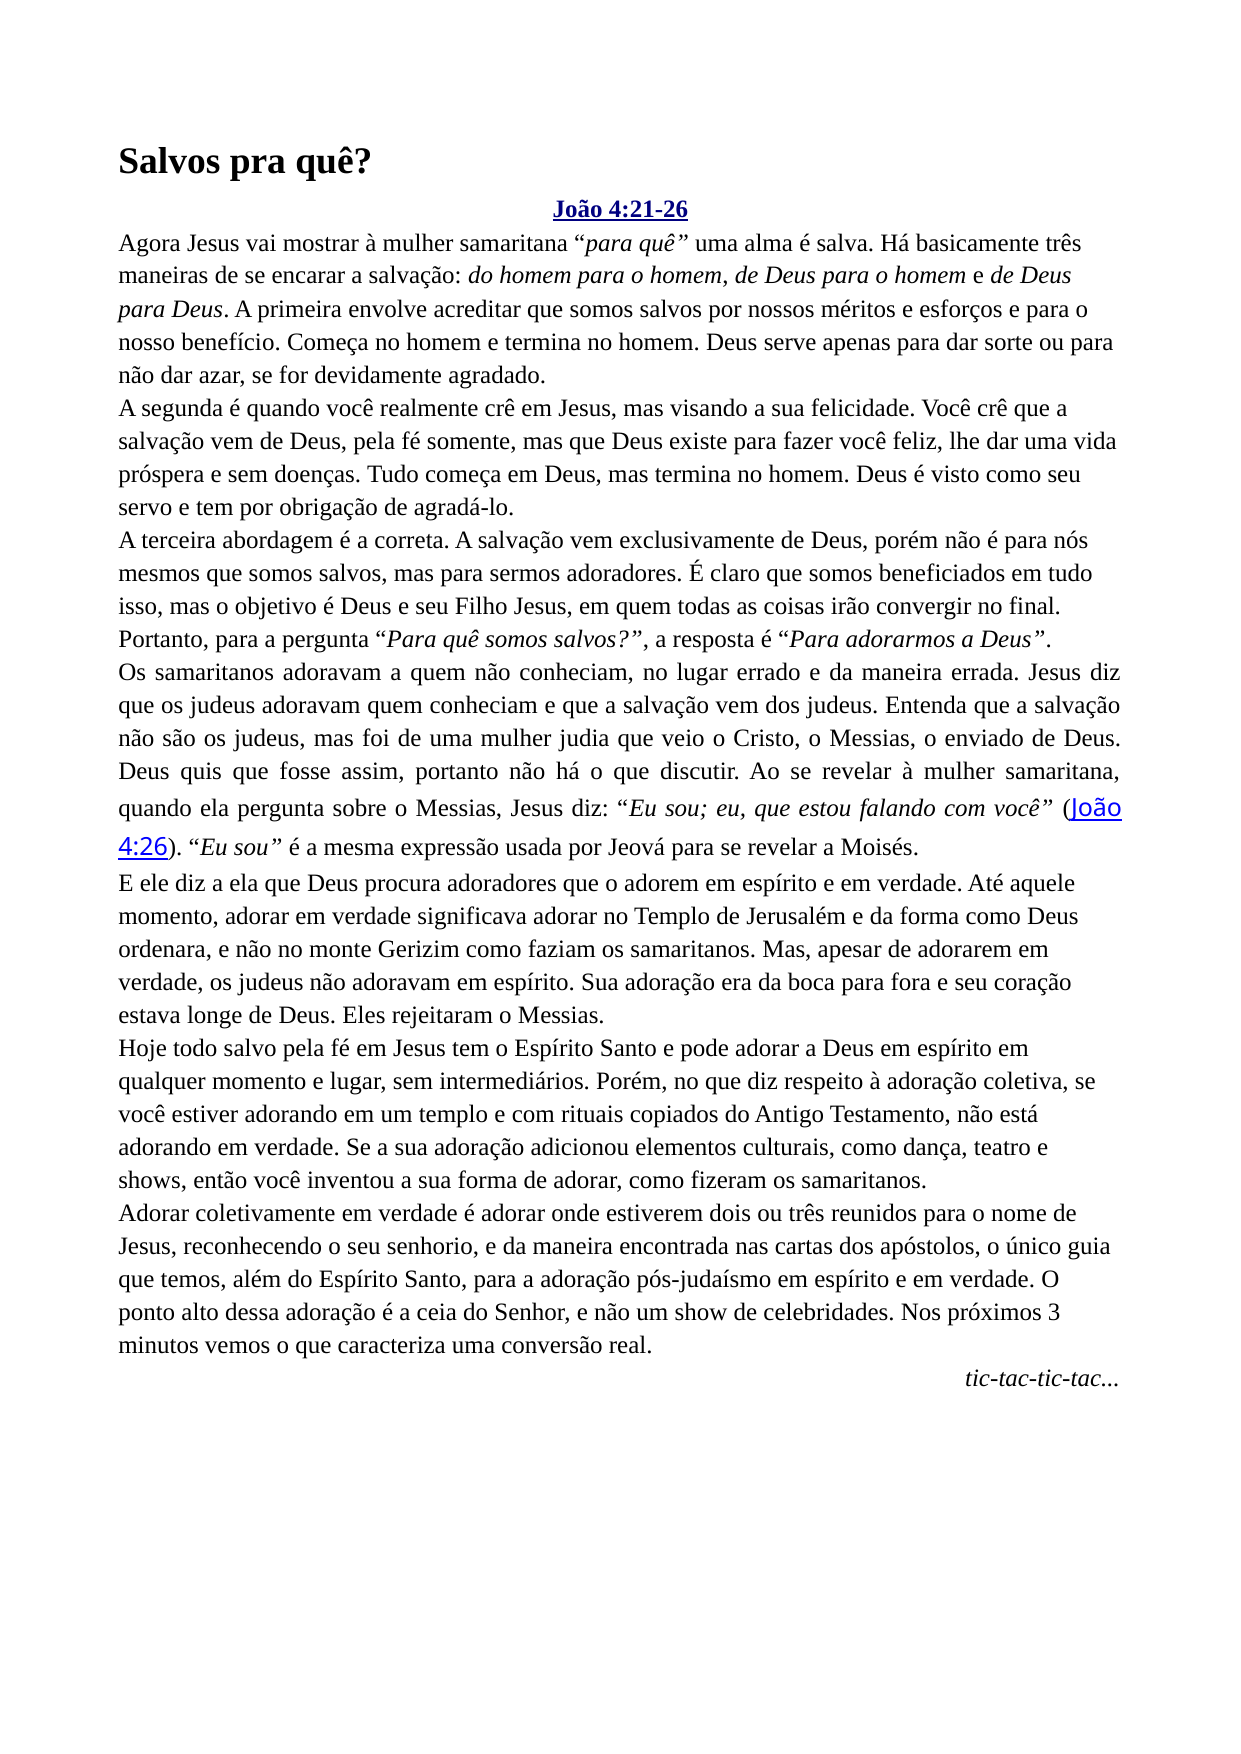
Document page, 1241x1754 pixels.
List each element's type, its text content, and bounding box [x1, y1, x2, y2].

text A terceira abordagem é a correta. A salvação vem exclusivamente de Deus, porém não é para nós mesmos que somos salvos, mas para sermos adoradores. É claro que somos beneficiados em tudo isso, mas o objetivo é Deus e seu Filho Jesus, em quem todas as coisas irão convergir no final. Portanto, para a pergunta “Para quê somos salvos?”, a resposta é “Para adorarmos a Deus”. [118, 525, 1122, 653]
text Os samaritanos adoravam a quem não conheciam, no lugar errado e da maneira errada. Jesus diz que os judeus adoravam quem conheciam e que a salvação vem dos judeus. Entenda que a salvação não são os judeus, mas foi de uma mulher judia que veio o Cristo, o Messias, o enviado de Deus. Deus quis que fosse assim, portanto não há o que discutir. Ao se revelar à mulher samaritana, quando ela pergunta sobre o Messias, Jesus diz: “Eu sou; eu, que estou falando com você” (João 4:26). “Eu sou” é a mesma expressão usada por Jeová para se revelar a Moisés. [118, 657, 1122, 863]
text Adorar coletivamente em verdade é adorar onde estiverem dois ou três reunidos para o nome de Jesus, reconhecendo o seu senhorio, e da maneira encontrada nas cartas dos apóstolos, o único guia que temos, além do Espírito Santo, para a adoração pós-judaísmo em espírito e em verdade. O ponto alto dessa adoração é a ceia do Senhor, e não um show de celebridades. Nos próximos 3 minutos vemos o que caracteriza uma conversão real. [118, 1198, 1122, 1359]
text A segunda é quando você realmente crê em Jesus, mas visando a sua felicidade. Você crê que a salvação vem de Deus, pela fé somente, mas que Deus existe para fazer você feliz, lhe dar uma vida próspera e sem doenças. Tudo começa em Deus, mas termina no homem. Deus é visto como seu servo e tem por obrigação de agradá-lo. [118, 393, 1122, 521]
text Agora Jesus vai mostrar à mulher samaritana “para quê” uma alma é salva. Há basicamente três maneiras de se encarar a salvação: do homem para o homem, de Deus para o homem e de Deus para Deus. A primeira envolve acreditar que somos salvos por nossos méritos e esforços e para o nosso benefício. Começa no homem e termina no homem. Deus serve apenas para dar sorte ou para não dar azar, se for devidamente agradado. [118, 228, 1122, 388]
text Hoje todo salvo pela fé em Jesus tem o Espírito Santo e pode adorar a Deus em espírito em qualquer momento e lugar, sem intermediários. Porém, no que diz respeito à adoração coletiva, se você estiver adorando em um templo e com rituais copiados do Antigo Testamento, não está adorando em verdade. Se a sua adoração adicionou elementos culturais, como dança, teatro e shows, então você inventou a sua forma de adorar, como fizeram os samaritanos. [118, 1033, 1122, 1194]
text tic-tac-tic-tac... [118, 1363, 1122, 1392]
subtitle Salvos pra quê? [118, 139, 1122, 182]
text João 4:21-26 [118, 194, 1122, 223]
text E ele diz a ela que Deus procura adoradores que o adorem em espírito e em verdade. Até aquele momento, adorar em verdade significava adorar no Templo de Jerusalém e da forma como Deus ordenara, e não no monte Gerizim como faziam os samaritanos. Mas, apesar de adorarem em verdade, os judeus não adoravam em espírito. Sua adoração era da boca para fora e seu coração estava longe de Deus. Eles rejeitaram o Messias. [118, 868, 1122, 1029]
